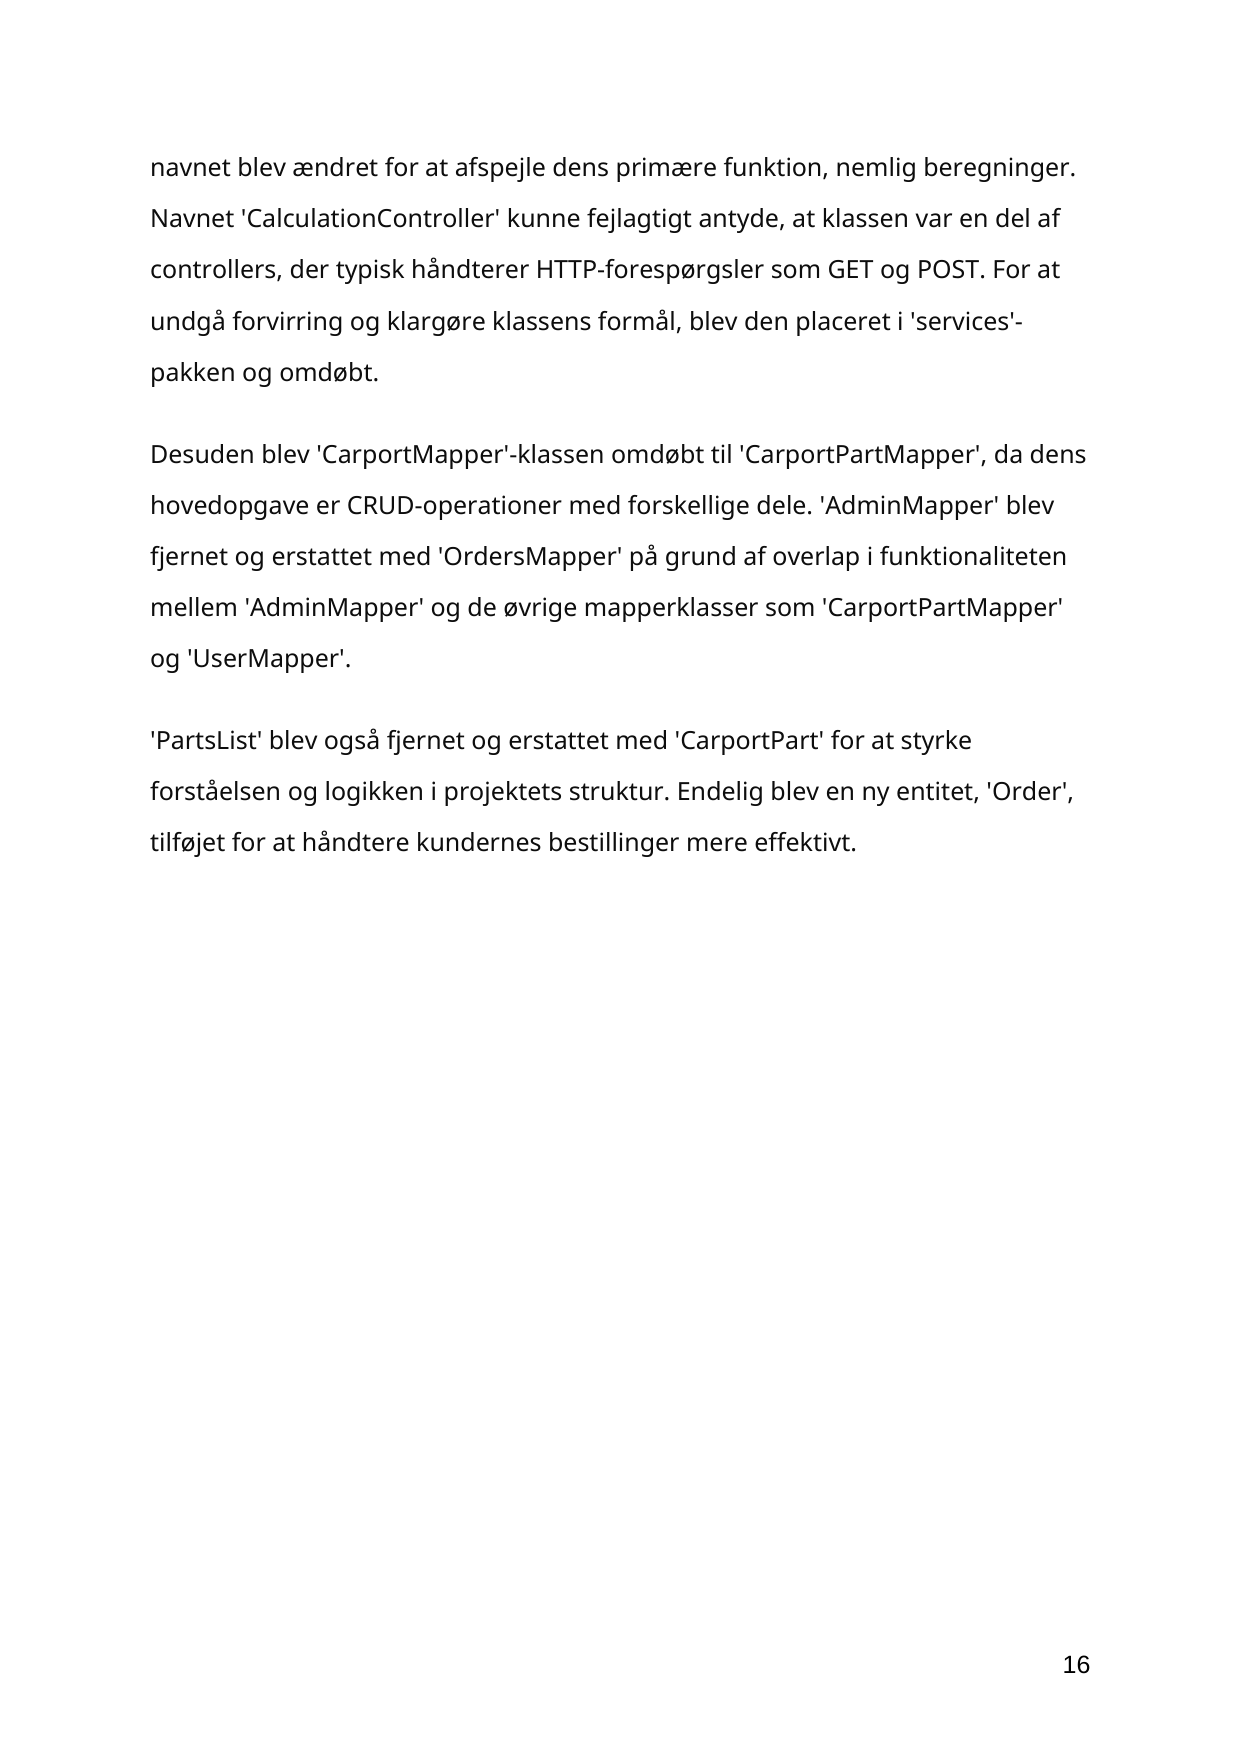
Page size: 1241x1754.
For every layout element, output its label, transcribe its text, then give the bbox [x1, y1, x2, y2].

text Desuden blev 'CarportMapper'-klassen omdøbt til 'CarportPartMapper', da dens hovedopgave er CRUD-operationer med forskellige dele. 'AdminMapper' blev fjernet og erstattet med 'OrdersMapper' på grund af overlap i funktionaliteten mellem 'AdminMapper' og de øvrige mapperklasser som 'CarportPartMapper' og 'UserMapper'. [150, 436, 1090, 675]
text 'PartsList' blev også fjernet og erstattet med 'CarportPart' for at styrke forståelsen og logikken i projektets struktur. Endelig blev en ny entitet, 'Order', tilføjet for at håndtere kundernes bestillinger mere effektivt. [150, 723, 1090, 859]
text navnet blev ændret for at afspejle dens primære funktion, nemlig beregninger. Navnet 'CalculationController' kunne fejlagtigt antyde, at klassen var en del af controllers, der typisk håndterer HTTP-forespørgsler som GET og POST. For at undgå forvirring og klargøre klassens formål, blev den placeret i 'services'-pakken og omdøbt. [150, 150, 1090, 388]
